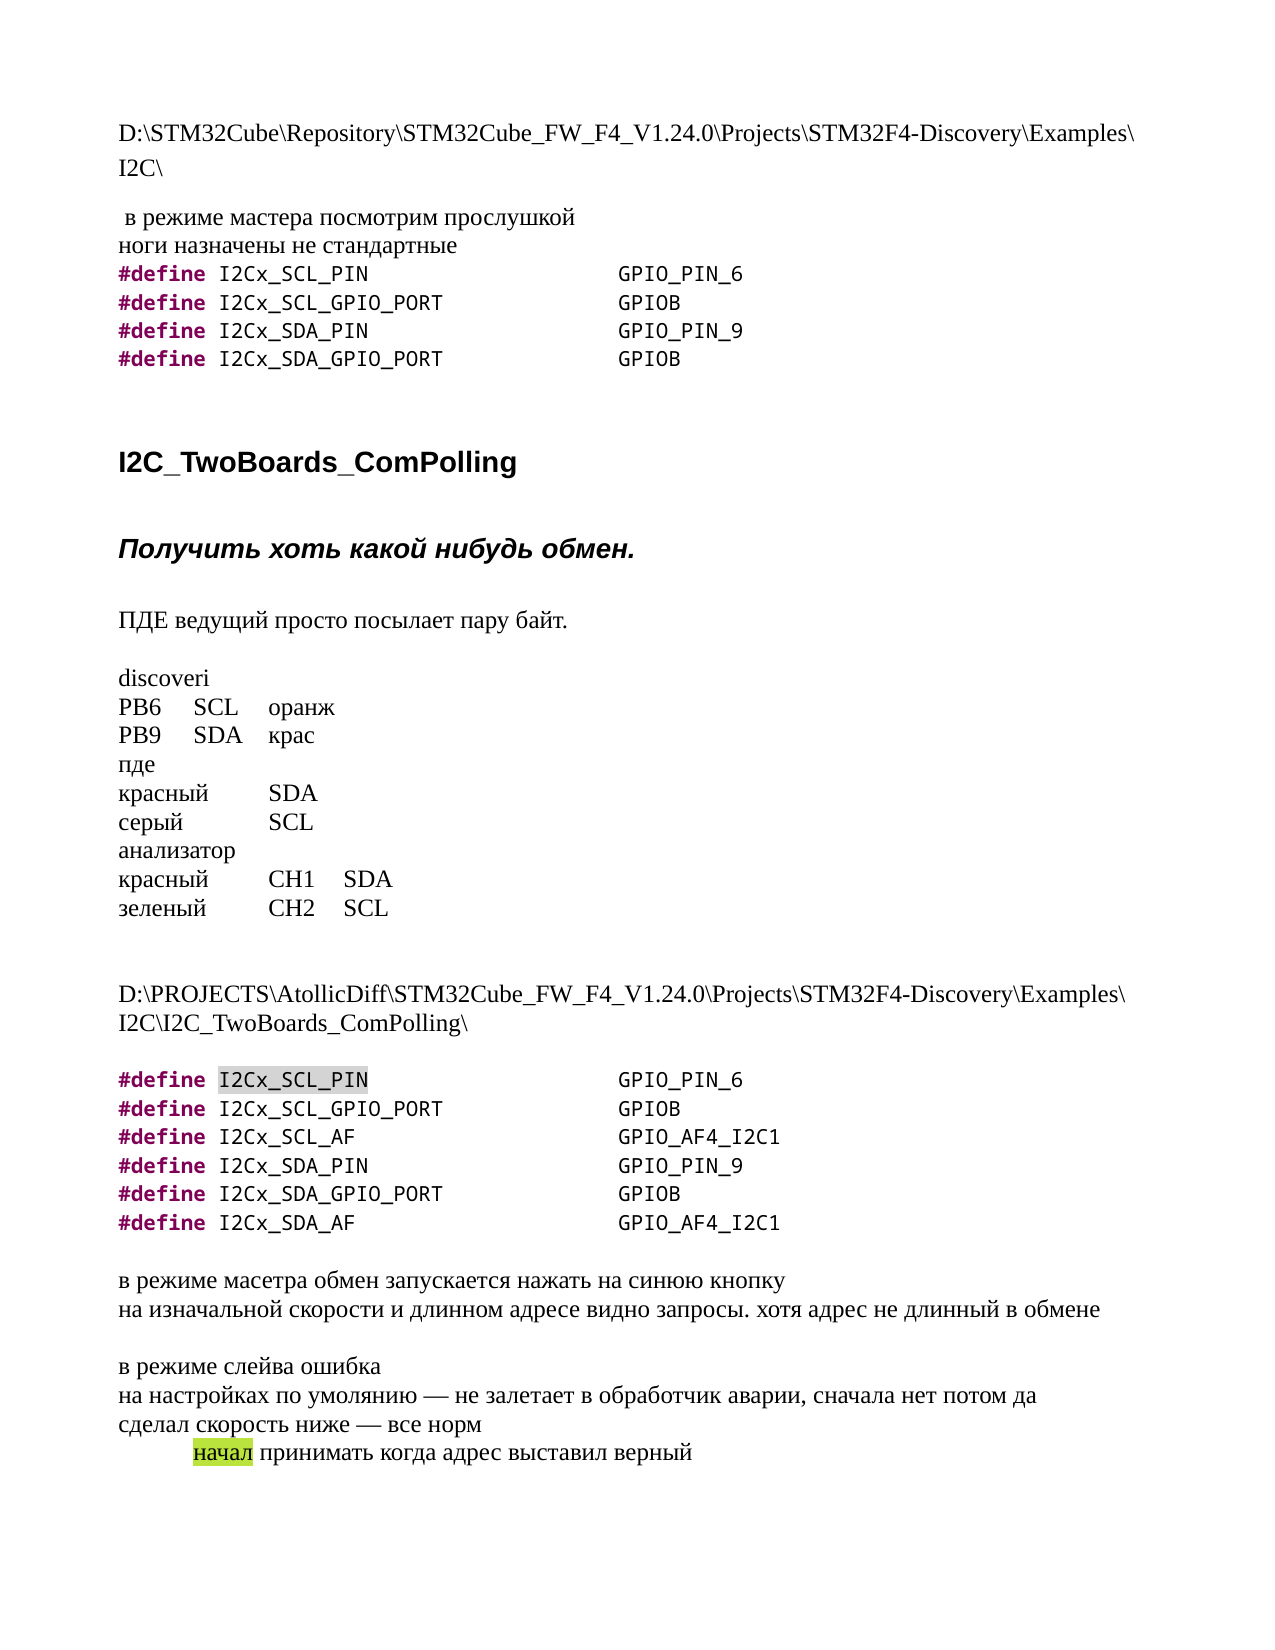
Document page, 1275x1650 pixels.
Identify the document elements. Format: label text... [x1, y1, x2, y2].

text discoveri [118, 663, 1157, 692]
text #define I2Cx_SCL_GPIO_PORT GPIOB [118, 1094, 1157, 1122]
text #define I2Cx_SDA_PIN GPIO_PIN_9 [118, 316, 1157, 344]
text #define I2Cx_SDA_PIN GPIO_PIN_9 [118, 1151, 1157, 1179]
text на настройках по умолянию — не залетает в обработчик аварии, сначала нет потом да [118, 1380, 1157, 1409]
text красный SDA [118, 778, 1157, 807]
text #define I2Cx_SCL_GPIO_PORT GPIOB [118, 288, 1157, 316]
text D:\PROJECTS\AtollicDiff\STM32Cube_FW_F4_V1.24.0\Projects\STM32F4-Discovery\Examples\I2C\I2C_TwoBoards_ComPolling\ [118, 979, 1157, 1037]
text #define I2Cx_SCL_AF GPIO_AF4_I2C1 [118, 1122, 1157, 1151]
subtitle Получить хоть какой нибудь обмен. [118, 532, 1157, 564]
text PB9 SDA крас [118, 721, 1157, 749]
text зеленый CH2 SCL [118, 893, 1157, 922]
text #define I2Cx_SDA_GPIO_PORT GPIOB [118, 1179, 1157, 1208]
text в режиме слейва ошибка [118, 1351, 1157, 1380]
text анализатор [118, 836, 1157, 864]
text #define I2Cx_SCL_PIN GPIO_PIN_6 [118, 259, 1157, 288]
text ПДЕ ведущий просто посылает пару байт. [118, 606, 1157, 634]
text #define I2Cx_SDA_AF GPIO_AF4_I2C1 [118, 1208, 1157, 1236]
text D:\STM32Cube\Repository\STM32Cube_FW_F4_V1.24.0\Projects\STM32F4-Discovery\Examples\I2C\ [118, 118, 1157, 181]
text #define I2Cx_SCL_PIN GPIO_PIN_6 [118, 1066, 1157, 1094]
text в режиме масетра обмен запускается нажать на синюю кнопку [118, 1265, 1157, 1294]
text сделал скорость ниже — все норм [118, 1409, 1157, 1437]
text серый SCL [118, 807, 1157, 836]
text красный CH1 SDA [118, 864, 1157, 893]
text пде [118, 749, 1157, 778]
text начал принимать когда адрес выставил верный [118, 1437, 1157, 1466]
text #define I2Cx_SDA_GPIO_PORT GPIOB [118, 344, 1157, 373]
text на изначальной скорости и длинном адресе видно запросы. хотя адрес не длинный в обмене [118, 1294, 1157, 1322]
text PB6 SCL оранж [118, 692, 1157, 721]
text ноги назначены не стандартные [118, 230, 1157, 259]
text в режиме мастера посмотрим прослушкой [118, 202, 1157, 230]
subtitle I2C_TwoBoards_ComPolling [118, 445, 1157, 479]
